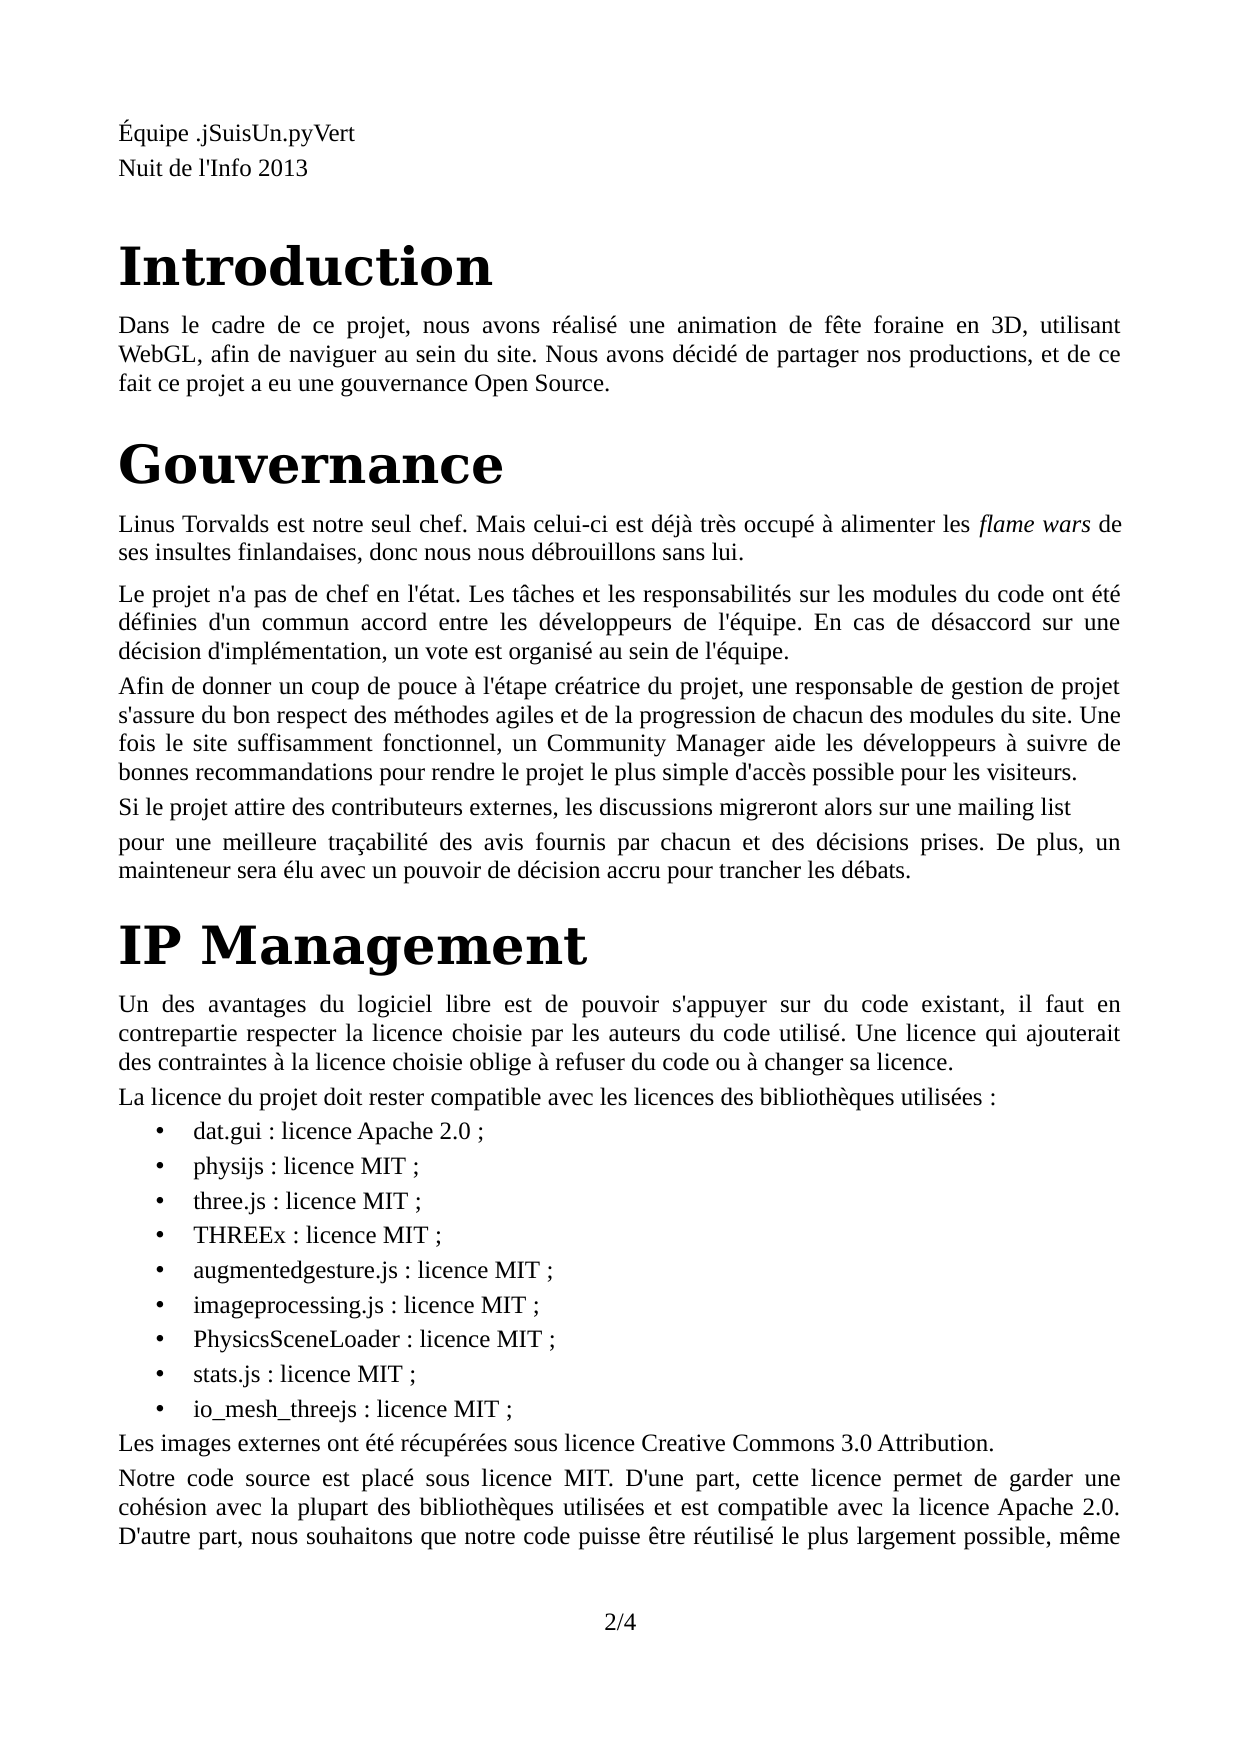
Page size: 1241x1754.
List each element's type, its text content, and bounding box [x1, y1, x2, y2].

text Dans le cadre de ce projet, nous avons réalisé une animation de fête foraine en 3D, utilisant WebGL, afin de naviguer au sein du site. Nous avons décidé de partager nos productions, et de ce fait ce projet a eu une gouvernance Open Source. [118, 311, 1122, 397]
text Les images externes ont été récupérées sous licence Creative Commons 3.0 Attribution. [118, 1428, 1122, 1457]
list augmentedgesture.js : licence MIT ; [156, 1255, 1122, 1284]
list io_mesh_threejs : licence MIT ; [156, 1394, 1122, 1423]
list stats.js : licence MIT ; [156, 1359, 1122, 1388]
list PhysicsSceneLoader : licence MIT ; [156, 1324, 1122, 1353]
text Afin de donner un coup de pouce à l'étape créatrice du projet, une responsable de gestion de projet s'assure du bon respect des méthodes agiles et de la progression de chacun des modules du site. Une fois le site suffisamment fonctionnel, un Community Manager aide les développeurs à suivre de bonnes recommandations pour rendre le projet le plus simple d'accès possible pour les visiteurs. [118, 671, 1122, 786]
list imageprocessing.js : licence MIT ; [156, 1290, 1122, 1318]
subtitle Introduction [118, 236, 1122, 298]
text Un des avantages du logiciel libre est de pouvoir s'appuyer sur du code existant, il faut en contrepartie respecter la licence choisie par les auteurs du code utilisé. Une licence qui ajouterait des contraintes à la licence choisie oblige à refuser du code ou à changer sa licence. [118, 989, 1122, 1076]
list THREEx : licence MIT ; [156, 1220, 1122, 1249]
text Linus Torvalds est notre seul chef. Mais celui-ci est déjà très occupé à alimenter les flame wars de ses insultes finlandaises, donc nous nous débrouillons sans lui. [118, 509, 1122, 566]
text Si le projet attire des contributeurs externes, les discussions migreront alors sur une mailing list [118, 792, 1122, 821]
subtitle Gouvernance [118, 434, 1122, 496]
text Notre code source est placé sous licence MIT. D'une part, cette licence permet de garder une cohésion avec la plupart des bibliothèques utilisées et est compatible avec la licence Apache 2.0. D'autre part, nous souhaitons que notre code puisse être réutilisé le plus largement possible, même [118, 1463, 1122, 1549]
subtitle IP Management [118, 915, 1122, 977]
list physijs : licence MIT ; [156, 1151, 1122, 1180]
text Le projet n'a pas de chef en l'état. Les tâches et les responsabilités sur les modules du code ont été définies d'un commun accord entre les développeurs de l'équipe. En cas de désaccord sur une décision d'implémentation, un vote est organisé au sein de l'équipe. [118, 579, 1122, 665]
text La licence du projet doit rester compatible avec les licences des bibliothèques utilisées : [118, 1082, 1122, 1110]
text pour une meilleure traçabilité des avis fournis par chacun et des décisions prises. De plus, un mainteneur sera élu avec un pouvoir de décision accru pour trancher les débats. [118, 827, 1122, 884]
list three.js : licence MIT ; [156, 1186, 1122, 1214]
list dat.gui : licence Apache 2.0 ; [156, 1116, 1122, 1145]
